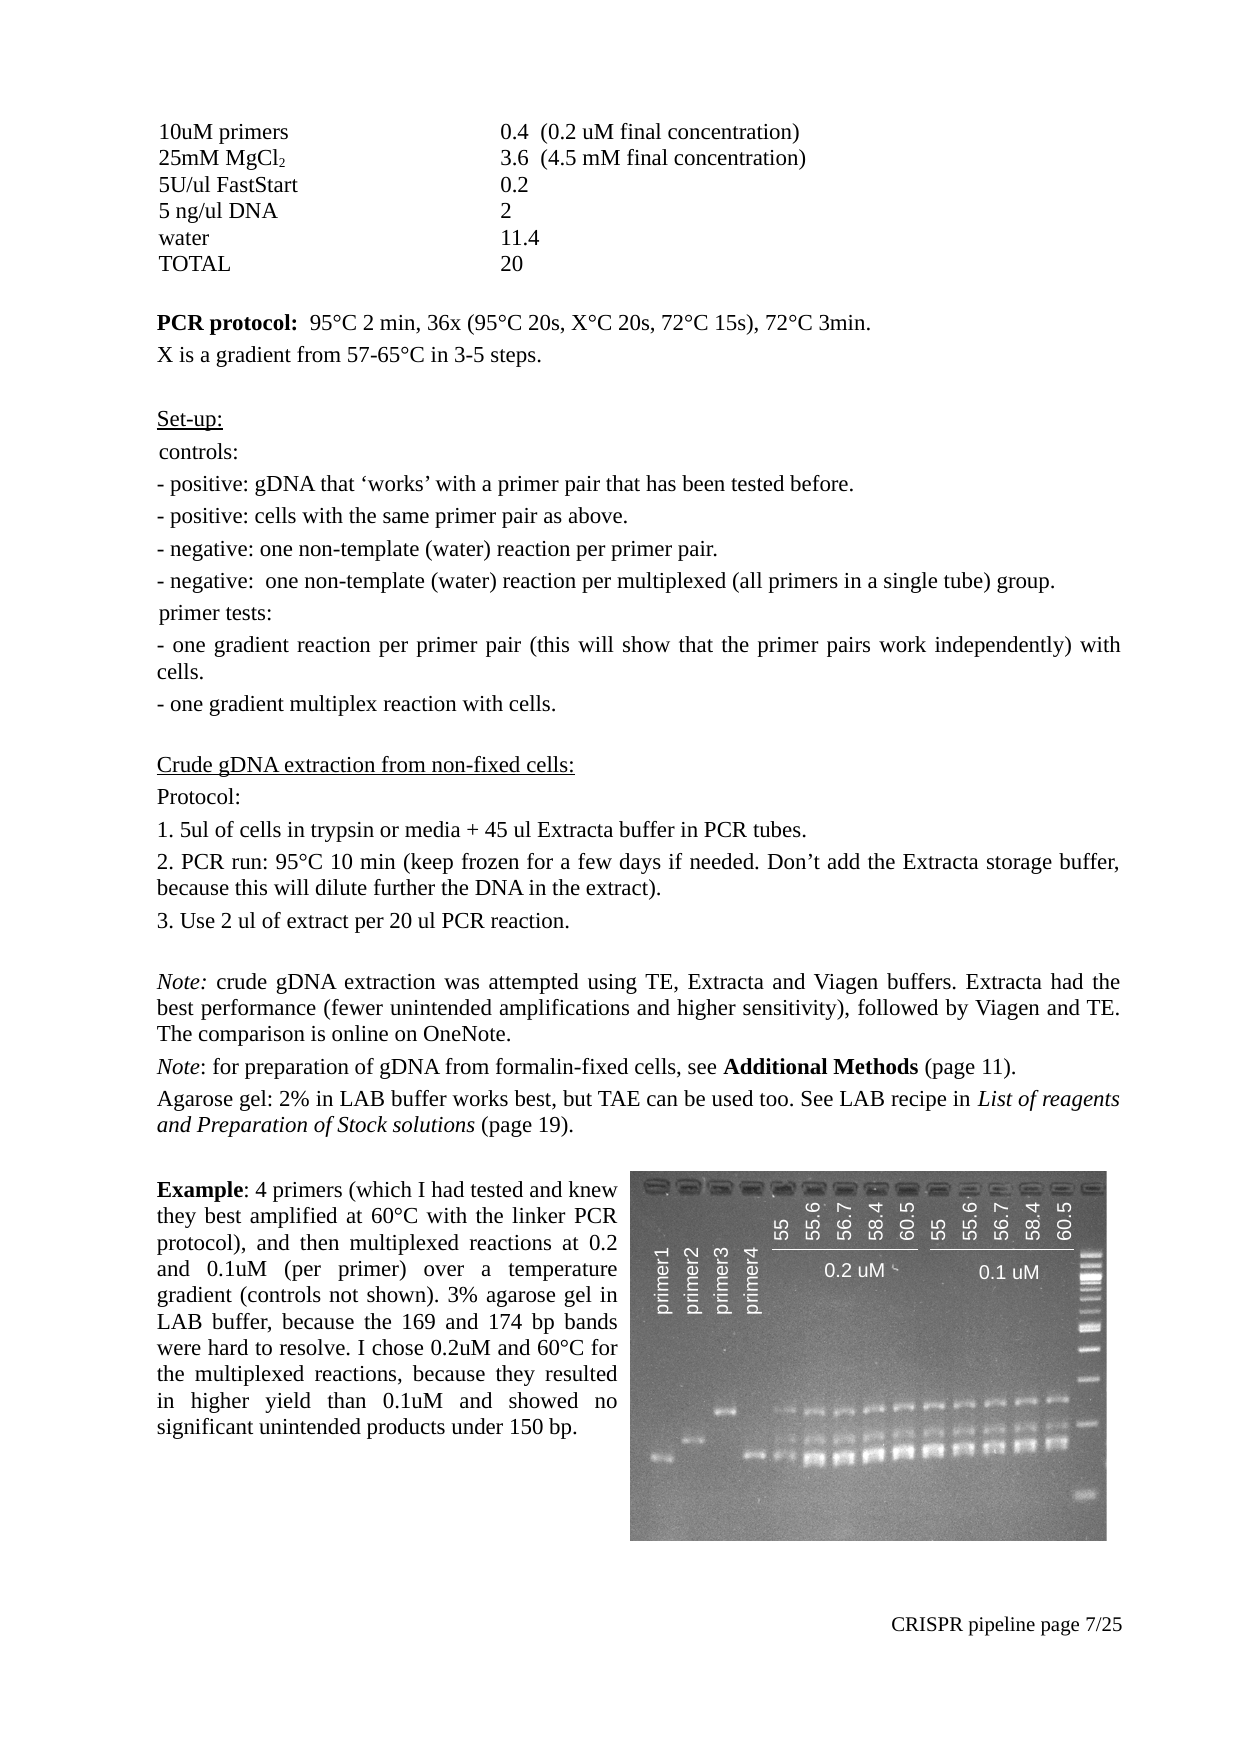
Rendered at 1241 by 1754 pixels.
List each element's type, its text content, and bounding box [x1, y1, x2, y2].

table_cell 10uM primers [120, 118, 462, 144]
table_cell 0.2 [462, 171, 1123, 197]
text Note: crude gDNA extraction was attempted using TE, Extracta and Viagen buffers. Extracta had the best performance (fewer unintended amplifications and higher sensitivity), followed by Viagen and TE. The comparison is online on OneNote. [157, 968, 1122, 1047]
table_cell 2 [462, 197, 1123, 223]
title Crude gDNA extraction from non-fixed cells: [157, 751, 1122, 777]
table_cell 20 [462, 250, 1123, 276]
table_cell 25mM MgCl2 [120, 145, 462, 171]
table_cell 11.4 [462, 224, 1123, 250]
text - negative: one non-template (water) reaction per multiplexed (all primers in a single tube) group. [157, 567, 1122, 593]
text 2. PCR run: 95°C 10 min (keep frozen for a few days if needed. Don’t add the Extracta storage buffer, because this will dilute further the DNA in the extract). [157, 848, 1122, 901]
text 1. 5ul of cells in trypsin or media + 45 ul Extracta buffer in PCR tubes. [157, 816, 1122, 842]
text - one gradient multiplex reaction with cells. [157, 690, 1122, 716]
table_cell 5U/ul FastStart [120, 171, 462, 197]
text primer tests: [157, 599, 1122, 626]
text Agarose gel: 2% in LAB buffer works best, but TAE can be used too. See LAB recipe in List of reagents and Preparation of Stock solutions (page 19). [157, 1085, 1122, 1138]
table_cell TOTAL [120, 250, 462, 276]
text Protocol: [157, 783, 1122, 810]
text - one gradient reaction per primer pair (this will show that the primer pairs work independently) with cells. [157, 631, 1122, 684]
table_cell 0.4 (0.2 uM final concentration) [462, 118, 1123, 144]
text 3. Use 2 ul of extract per 20 ul PCR reaction. [157, 907, 1122, 933]
table_cell 5 ng/ul DNA [120, 197, 462, 223]
text Note: for preparation of gDNA from formalin-fixed cells, see Additional Methods (page 11). [157, 1053, 1122, 1079]
title Set-up: [157, 405, 1122, 432]
text - negative: one non-template (water) reaction per primer pair. [157, 534, 1122, 561]
table_cell water [120, 224, 462, 250]
text - positive: gDNA that ‘works’ with a primer pair that has been tested before. [157, 470, 1122, 496]
text PCR protocol: 95°C 2 min, 36x (95°C 20s, X°C 20s, 72°C 15s), 72°C 3min. [157, 308, 1122, 335]
table_cell 3.6 (4.5 mM final concentration) [462, 145, 1123, 171]
text Example: 4 primers (which I had tested and knew they best amplified at 60°C with the linker PCR protocol), and then multiplexed reactions at 0.2 and 0.1uM (per primer) over a temperature gradient (controls not shown). 3% agarose gel in LAB buffer, because the 169 and 174 bp bands were hard to resolve. I chose 0.2uM and 60°C for the multiplexed reactions, because they resulted in higher yield than 0.1uM and showed no significant unintended products under 150 bp. [157, 1176, 630, 1439]
text controls: [157, 438, 1122, 464]
text - positive: cells with the same primer pair as above. [157, 502, 1122, 529]
text X is a gradient from 57-65°C in 3-5 steps. [157, 341, 1122, 367]
